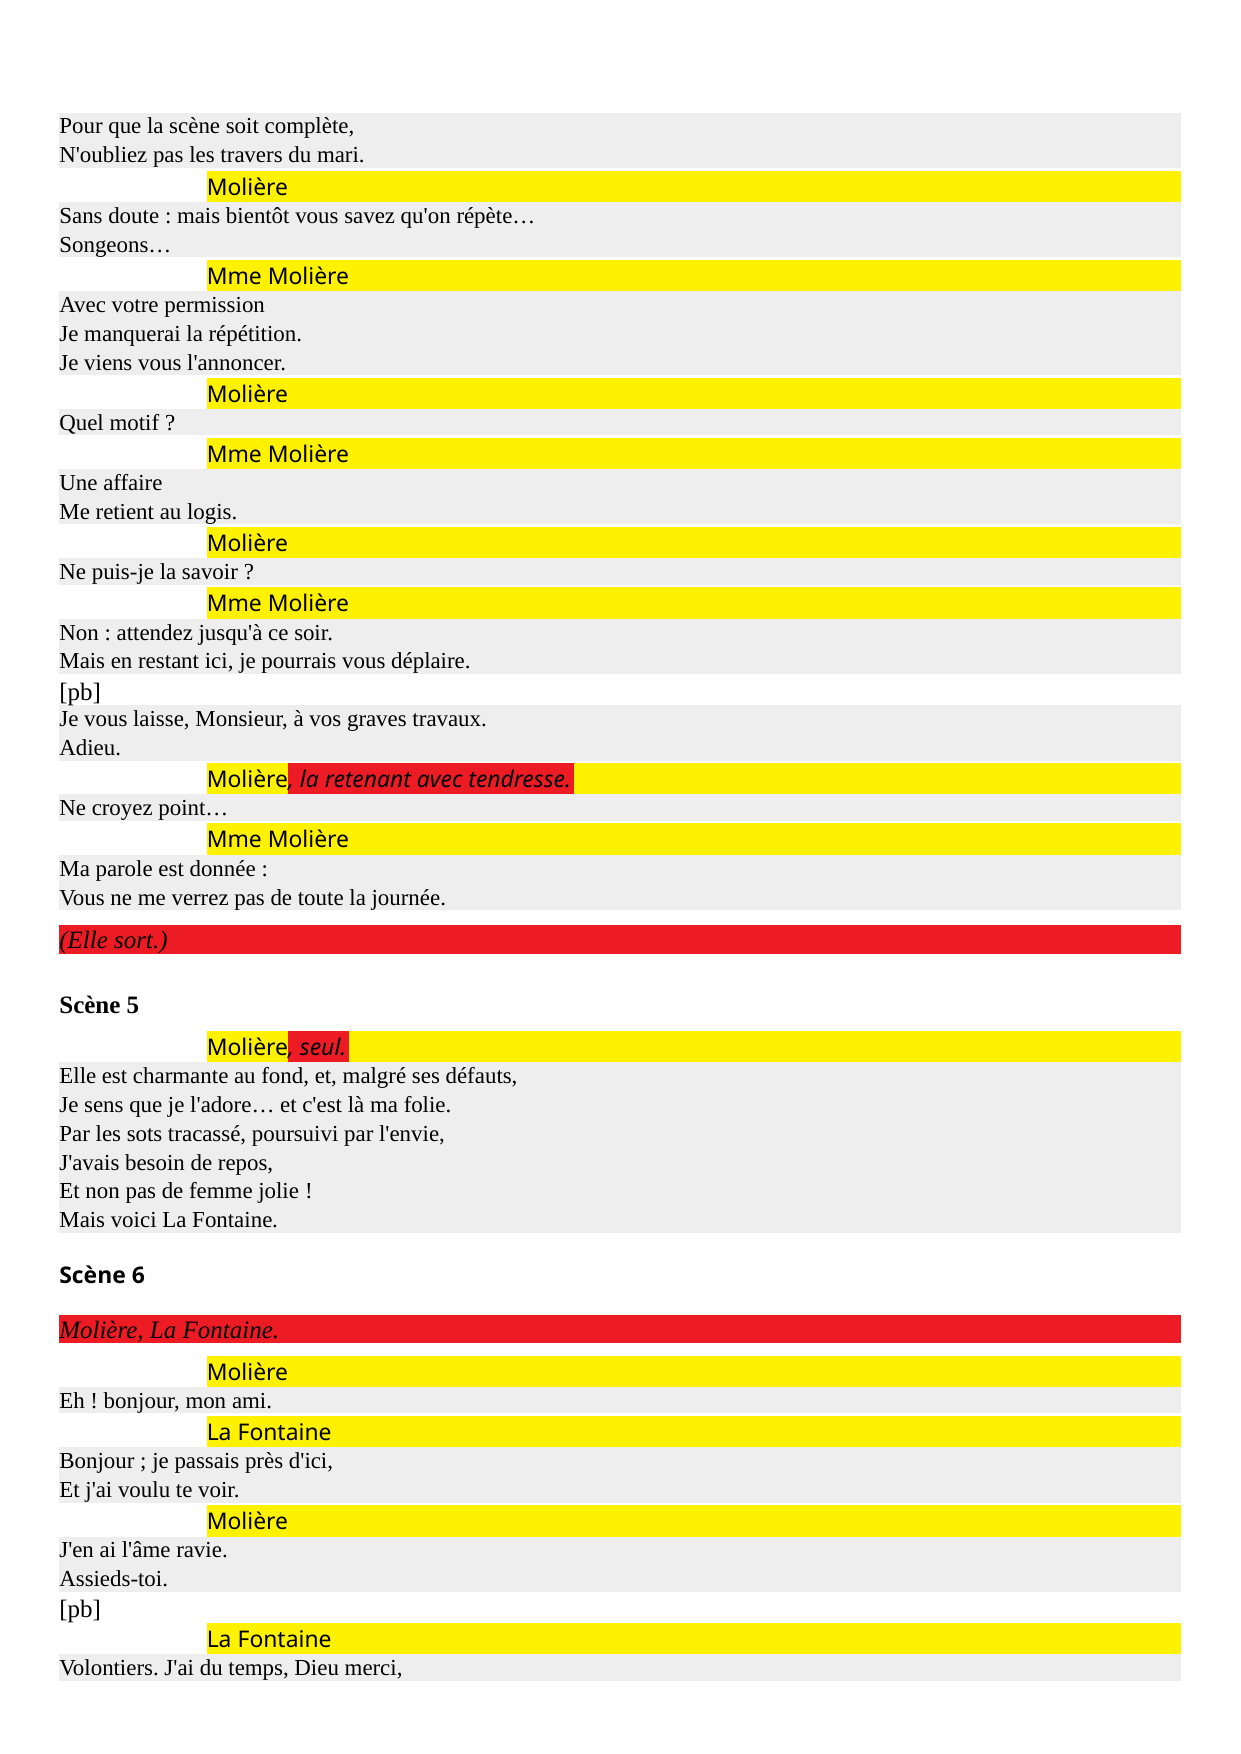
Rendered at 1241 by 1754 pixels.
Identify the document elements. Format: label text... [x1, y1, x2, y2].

text Quel motif ? [59, 409, 1181, 435]
subtitle Scène 6 [59, 1259, 1181, 1290]
text Molière [207, 171, 1181, 202]
text Ne croyez point… [59, 794, 1181, 821]
text Songeons… [59, 231, 1181, 257]
text La Fontaine [207, 1416, 1181, 1447]
text Par les sots tracassé, poursuivi par l'envie, [59, 1120, 1181, 1146]
text Je sens que je l'adore… et c'est là ma folie. [59, 1091, 1181, 1117]
text Molière [207, 378, 1181, 409]
text Je manquerai la répétition. [59, 320, 1181, 346]
text Mme Molière [207, 260, 1181, 291]
text Ma parole est donnée : [59, 855, 1181, 881]
text Mme Molière [207, 587, 1181, 619]
text Mais en restant ici, je pourrais vous déplaire. [59, 648, 1181, 674]
text J'avais besoin de repos, [59, 1149, 1181, 1175]
text Molière [207, 1505, 1181, 1537]
text N'oubliez pas les travers du mari. [59, 142, 1181, 168]
text Je viens vous l'annoncer. [59, 349, 1181, 375]
text Mme Molière [207, 438, 1181, 469]
text [pb] [59, 677, 1181, 705]
text Molière, La Fontaine. [59, 1315, 1181, 1343]
text Mais voici La Fontaine. [59, 1207, 1181, 1233]
text Et j'ai voulu te voir. [59, 1476, 1181, 1503]
text Pour que la scène soit complète, [59, 113, 1181, 139]
text Mme Molière [207, 823, 1181, 855]
text La Fontaine [207, 1623, 1181, 1654]
text [pb] [59, 1594, 1181, 1623]
text Molière, seul. [349, 1031, 1181, 1062]
text Molière, la retenant avec tendresse. [207, 763, 288, 794]
text Et non pas de femme jolie ! [59, 1178, 1181, 1204]
text Molière [207, 527, 1181, 558]
text Avec votre permission [59, 291, 1181, 317]
text Sans doute : mais bientôt vous savez qu'on répète… [59, 202, 1181, 228]
text Eh ! bonjour, mon ami. [59, 1387, 1181, 1413]
text Une affaire [59, 469, 1181, 496]
text Molière, la retenant avec tendresse. [574, 763, 1181, 794]
text Adieu. [59, 734, 1181, 761]
text Volontiers. J'ai du temps, Dieu merci, [59, 1654, 1181, 1681]
text Molière, seul. [207, 1031, 288, 1062]
text Bonjour ; je passais près d'ici, [59, 1447, 1181, 1474]
text Je vous laisse, Monsieur, à vos graves travaux. [59, 705, 1181, 732]
text Assieds-toi. [59, 1566, 1181, 1592]
text (Elle sort.) [59, 925, 1181, 954]
subtitle Scène 5 [59, 990, 1181, 1019]
text Ne puis-je la savoir ? [59, 558, 1181, 585]
text J'en ai l'âme ravie. [59, 1537, 1181, 1563]
text Molière [207, 1356, 1181, 1387]
text Me retient au logis. [59, 498, 1181, 524]
text Elle est charmante au fond, et, malgré ses défauts, [59, 1062, 1181, 1088]
text Non : attendez jusqu'à ce soir. [59, 619, 1181, 645]
text Vous ne me verrez pas de toute la journée. [59, 884, 1181, 910]
